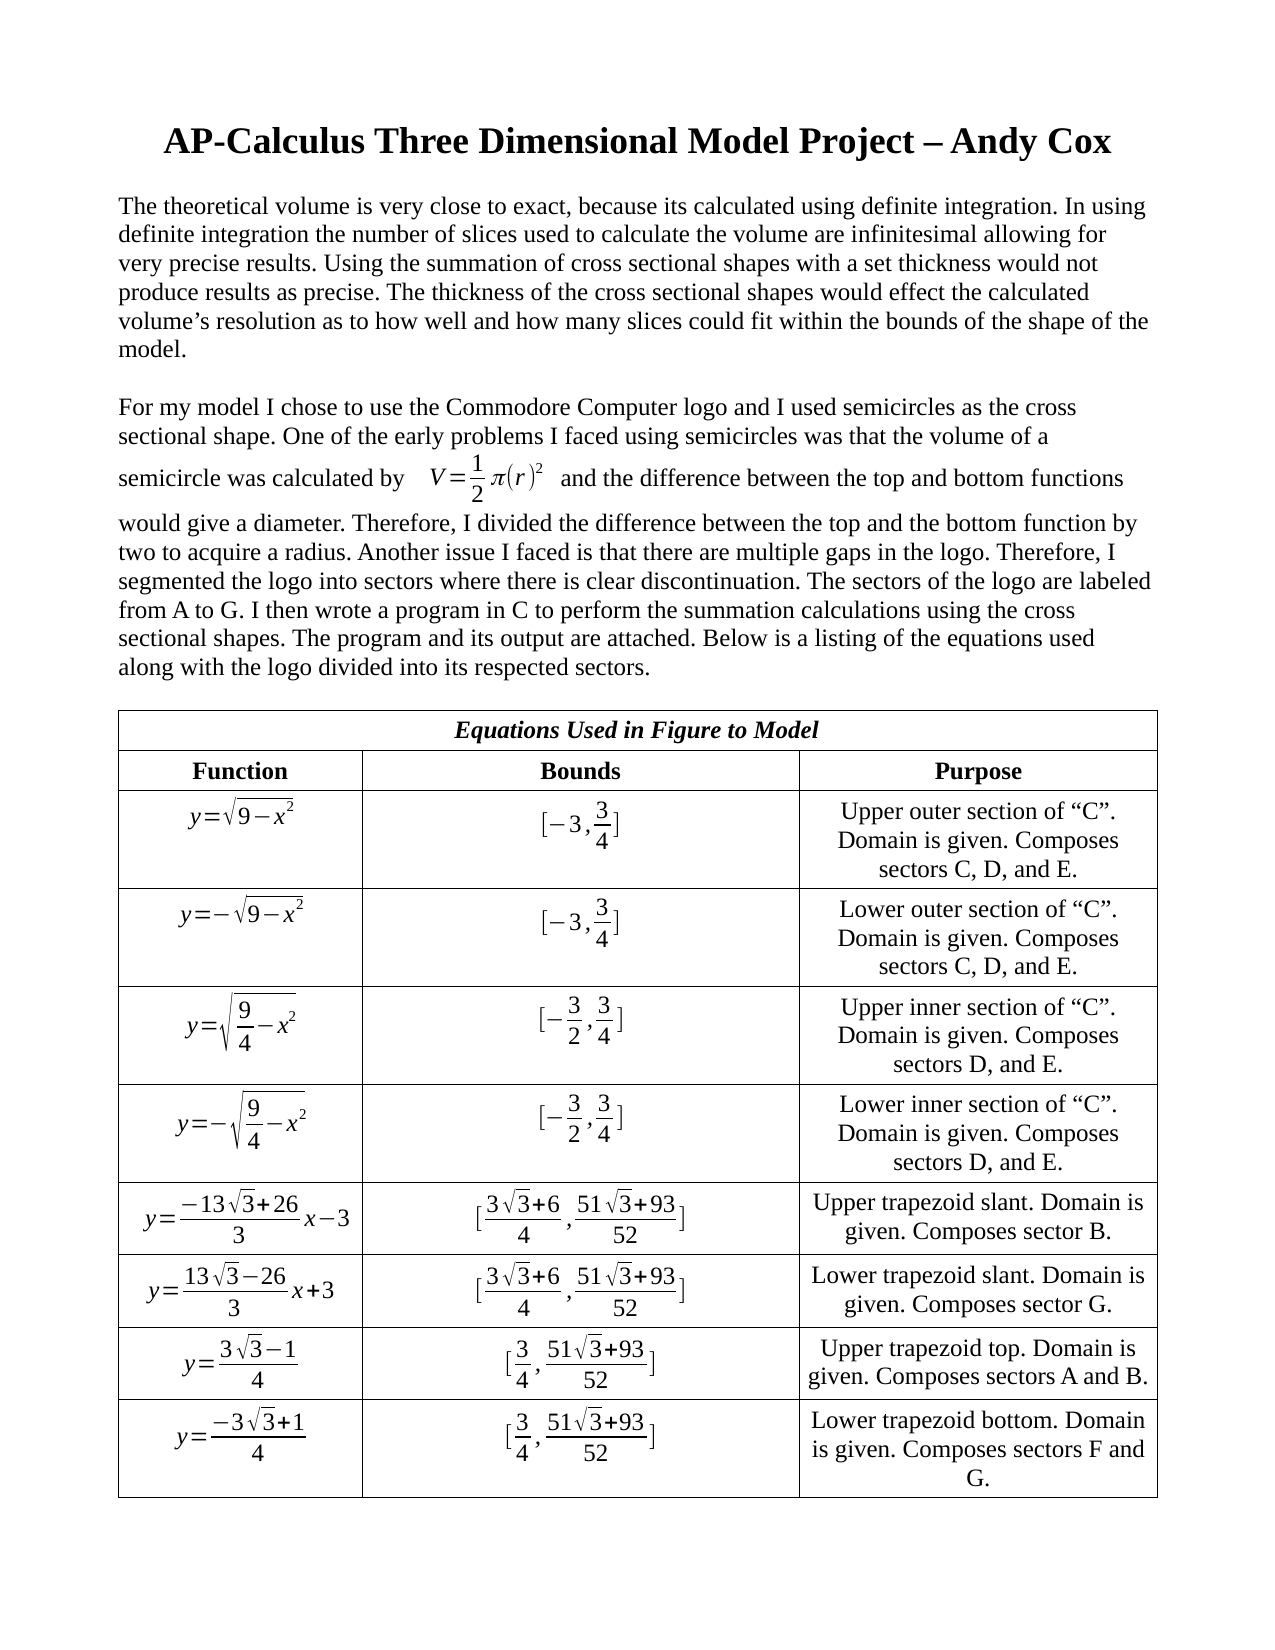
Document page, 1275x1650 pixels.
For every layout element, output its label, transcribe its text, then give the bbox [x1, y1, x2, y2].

table_cell [119, 1400, 362, 1497]
table_cell [119, 1255, 362, 1327]
table_cell [119, 889, 362, 986]
table_cell [363, 889, 799, 986]
table_cell Upper outer section of “C”. Domain is given. Composes sectors C, D, and E. [800, 791, 1157, 888]
table_cell [363, 1255, 799, 1327]
table_header Equations Used in Figure to Model [119, 711, 1157, 750]
table_cell Upper trapezoid slant. Domain is given. Composes sector B. [800, 1183, 1157, 1254]
table_cell [363, 791, 799, 888]
table_cell Lower trapezoid slant. Domain is given. Composes sector G. [800, 1255, 1157, 1327]
table_cell Upper trapezoid top. Domain is given. Composes sectors A and B. [800, 1328, 1157, 1399]
text The theoretical volume is very close to exact, because its calculated using definite integration. In using definite integration the number of slices used to calculate the volume are infinitesimal allowing for very precise results. Using the summation of cross sectional shapes with a set thickness would not produce results as precise. The thickness of the cross sectional shapes would effect the calculated volume’s resolution as to how well and how many slices could fit within the bounds of the shape of the model. [118, 191, 1157, 363]
table_cell [119, 987, 362, 1084]
table_cell Bounds [363, 751, 799, 790]
table_cell [363, 1400, 799, 1497]
table_cell [363, 987, 799, 1084]
table_cell Purpose [800, 751, 1157, 790]
table_cell [119, 1183, 362, 1254]
table_cell Upper inner section of “C”. Domain is given. Composes sectors D, and E. [800, 987, 1157, 1084]
table_cell Lower inner section of “C”. Domain is given. Composes sectors D, and E. [800, 1085, 1157, 1182]
table_cell [119, 1328, 362, 1399]
text For my model I chose to use the Commodore Computer logo and I used semicircles as the cross sectional shape. One of the early problems I faced using semicircles was that the volume of a semicircle was calculated by and the difference between the top and bottom functions would give a diameter. Therefore, I divided the difference between the top and the bottom function by two to acquire a radius. Another issue I faced is that there are multiple gaps in the logo. Therefore, I segmented the logo into sectors where there is clear discontinuation. The sectors of the logo are labeled from A to G. I then wrote a program in C to perform the summation calculations using the cross sectional shapes. The program and its output are attached. Below is a listing of the equations used along with the logo divided into its respected sectors. [118, 392, 1157, 681]
table_cell [363, 1183, 799, 1254]
table_cell Function [119, 751, 362, 790]
table_cell Lower outer section of “C”. Domain is given. Composes sectors C, D, and E. [800, 889, 1157, 986]
table_cell [119, 1085, 362, 1182]
table_cell [363, 1085, 799, 1182]
table_cell [363, 1328, 799, 1399]
table_cell [119, 791, 362, 888]
table_cell Lower trapezoid bottom. Domain is given. Composes sectors F and G. [800, 1400, 1157, 1497]
